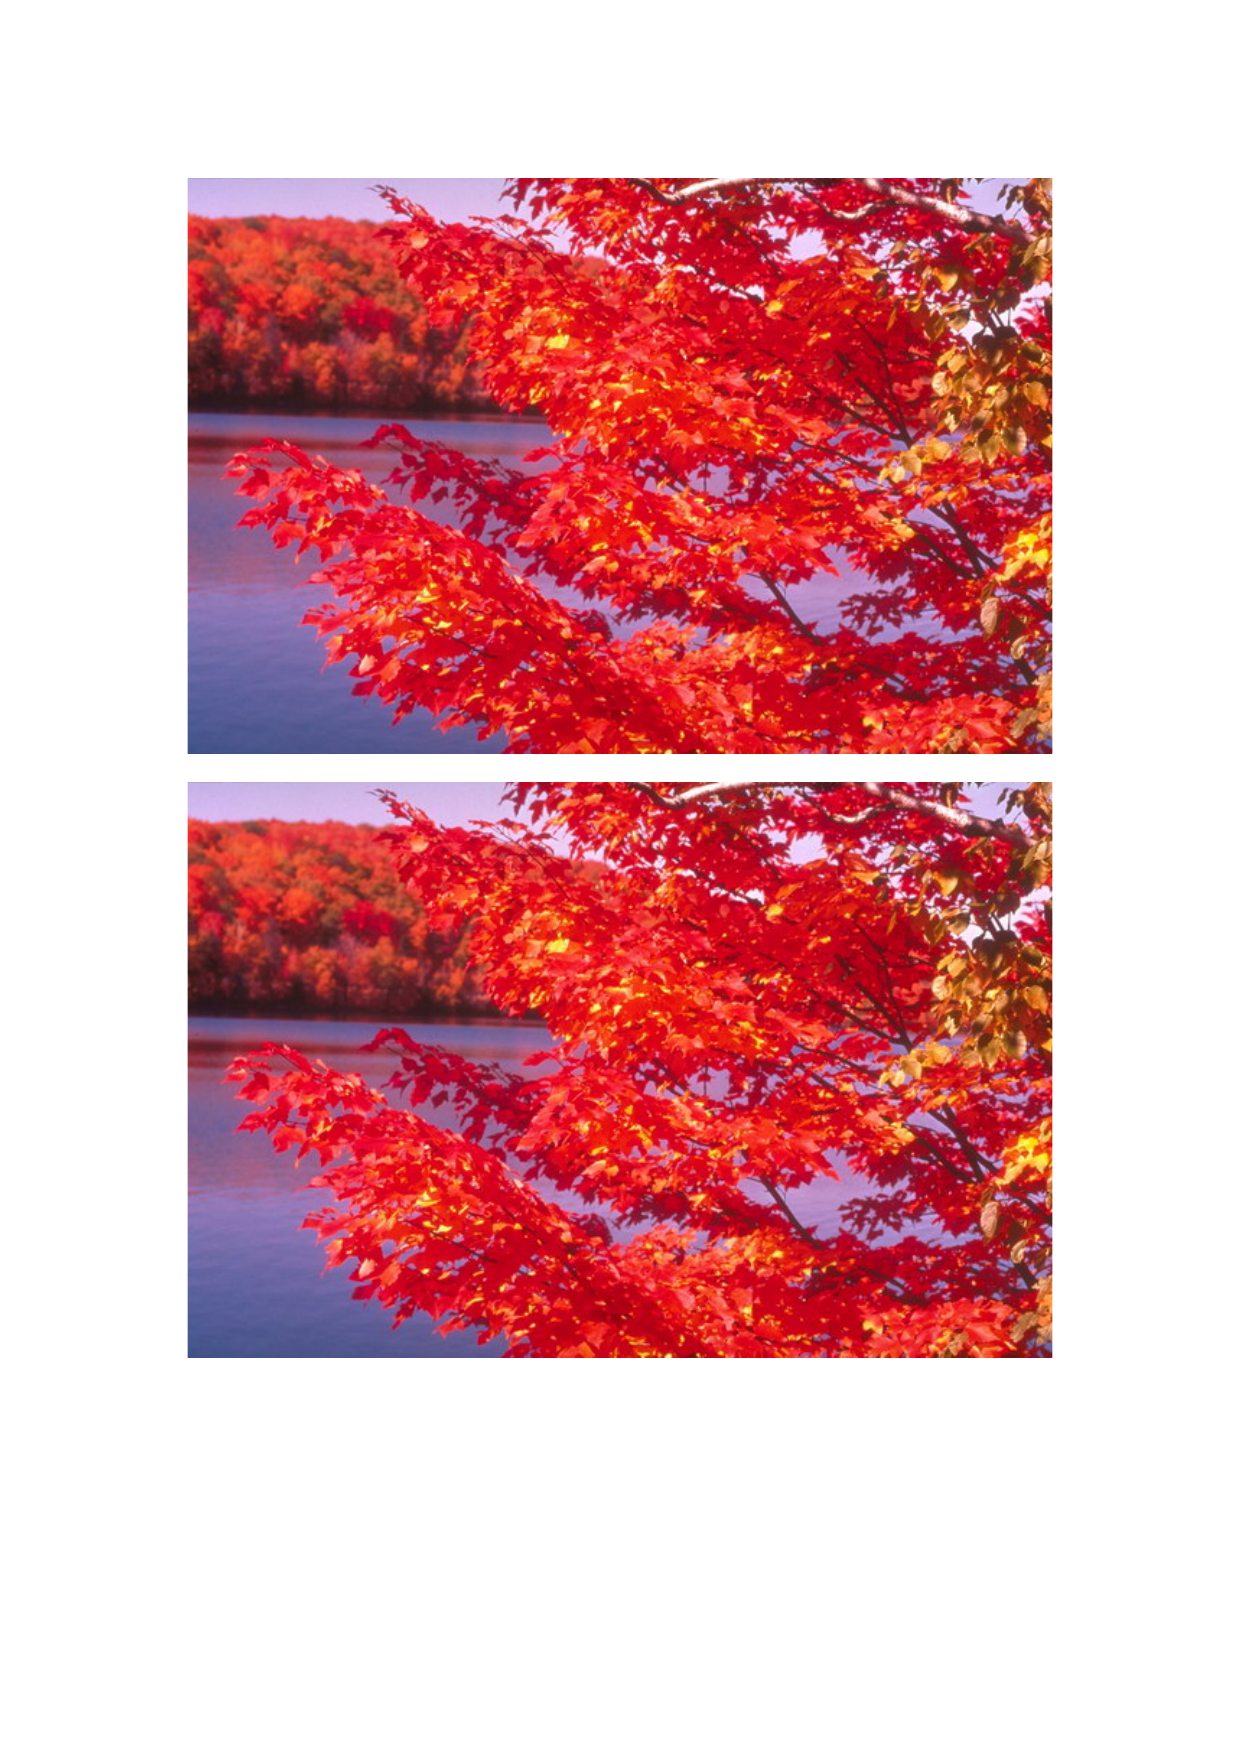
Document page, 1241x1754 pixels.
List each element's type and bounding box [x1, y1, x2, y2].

picture [187, 782, 1053, 1358]
picture [187, 178, 1053, 754]
